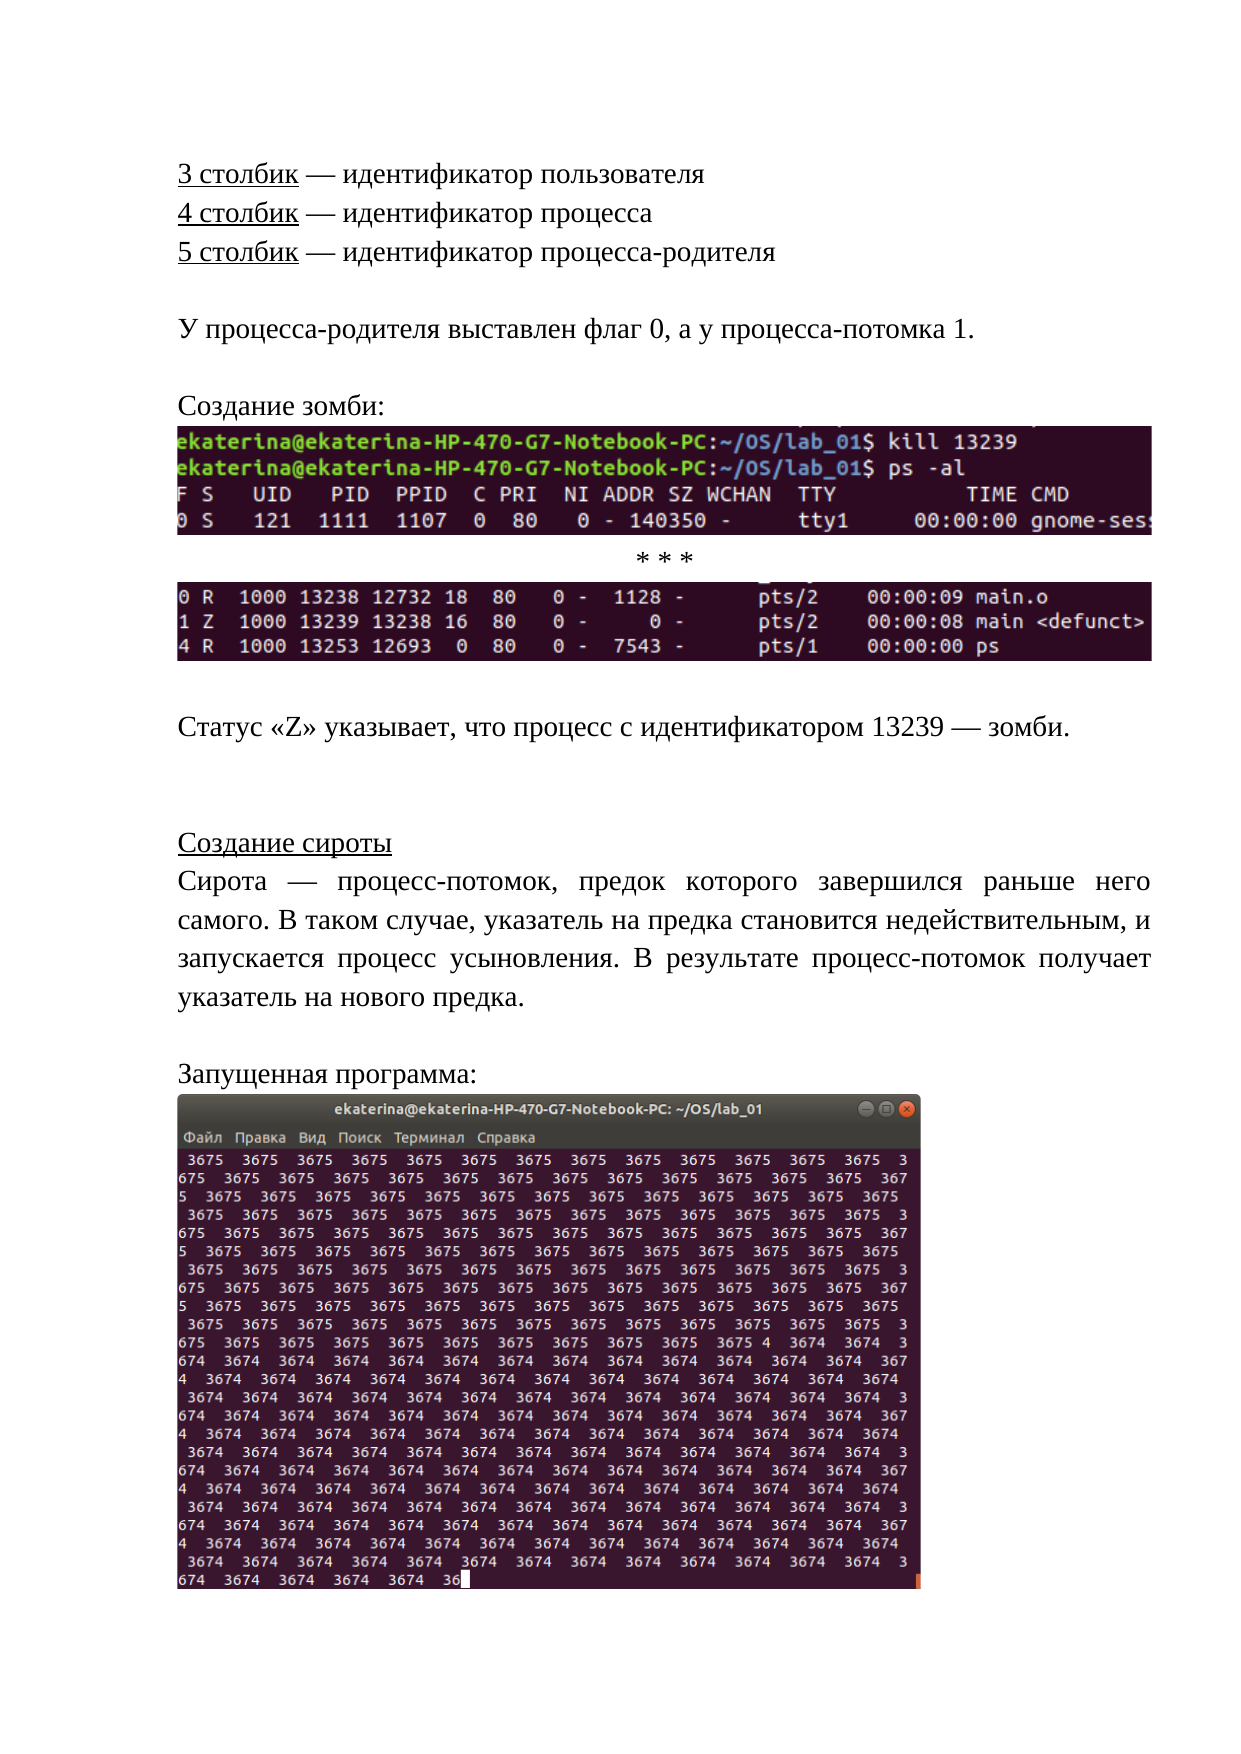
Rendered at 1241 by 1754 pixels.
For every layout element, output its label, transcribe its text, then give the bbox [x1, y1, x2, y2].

picture [177, 582, 1152, 661]
text Создание сироты [177, 825, 1152, 858]
text У процесса-родителя выставлен флаг 0, а у процесса-потомка 1. [177, 311, 1152, 344]
picture [177, 426, 1152, 535]
text Статус «Z» указывает, что процесс с идентификатором 13239 — зомби. [177, 709, 1152, 743]
text Сирота — процесс-потомок, предок которого завершился раньше него самого. В таком случае, указатель на предка становится недействительным, и запускается процесс усыновления. В результате процесс-потомок получает указатель на нового предка. [177, 863, 1152, 1013]
text 5 столбик — идентификатор процесса-родителя [177, 234, 1152, 267]
text Создание зомби: [177, 388, 1152, 421]
text 3 столбик — идентификатор пользователя [177, 157, 1152, 190]
text * * * [177, 535, 1152, 578]
text Запущенная программа: [177, 1056, 1152, 1090]
text 4 столбик — идентификатор процесса [177, 195, 1152, 229]
picture [177, 1094, 921, 1589]
